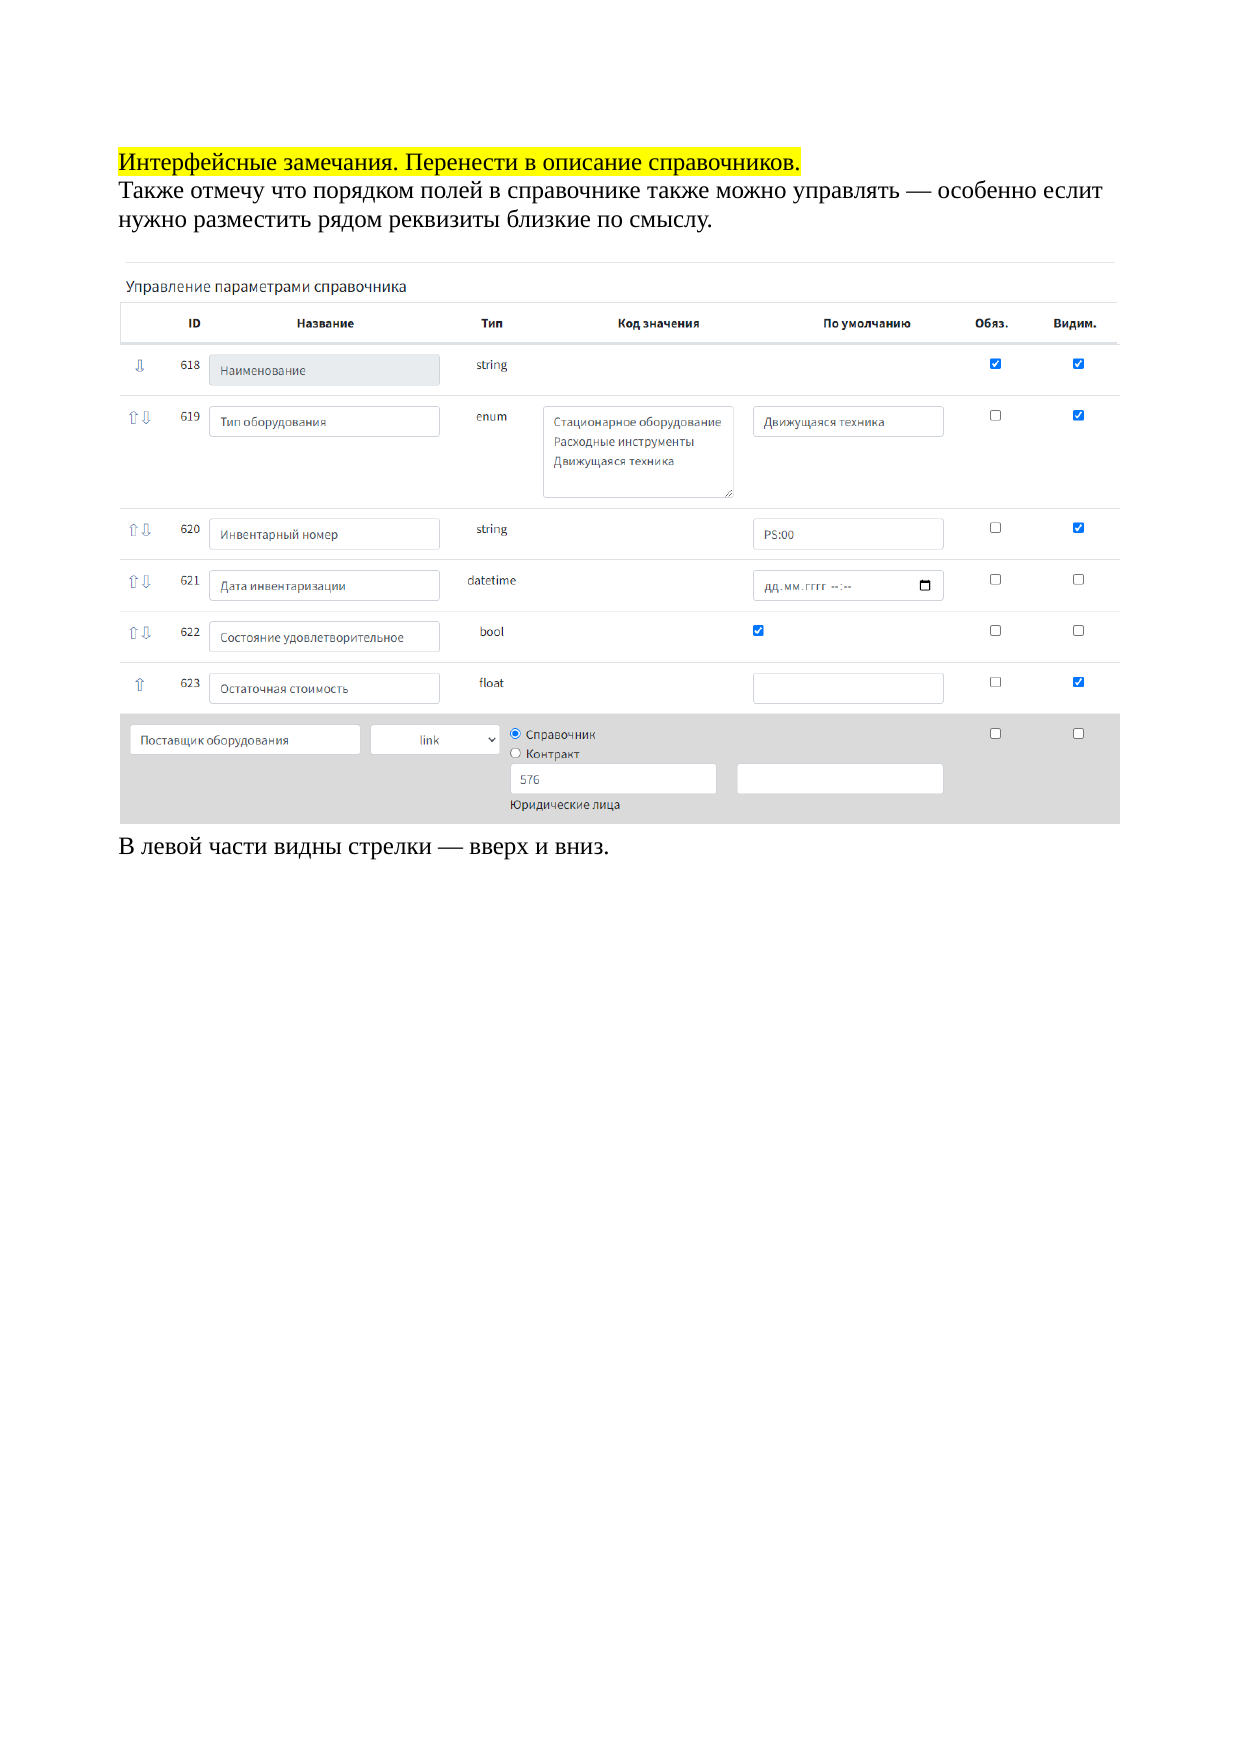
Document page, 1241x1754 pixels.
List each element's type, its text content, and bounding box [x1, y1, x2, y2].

text В левой части видны стрелки — вверх и вниз. [118, 831, 1122, 859]
text Также отмечу что порядком полей в справочнике также можно управлять — особенно еслит нужно разместить рядом реквизиты близкие по смыслу. [118, 176, 1122, 233]
text Интерфейсные замечания. Перенести в описание справочников. [118, 147, 1122, 176]
